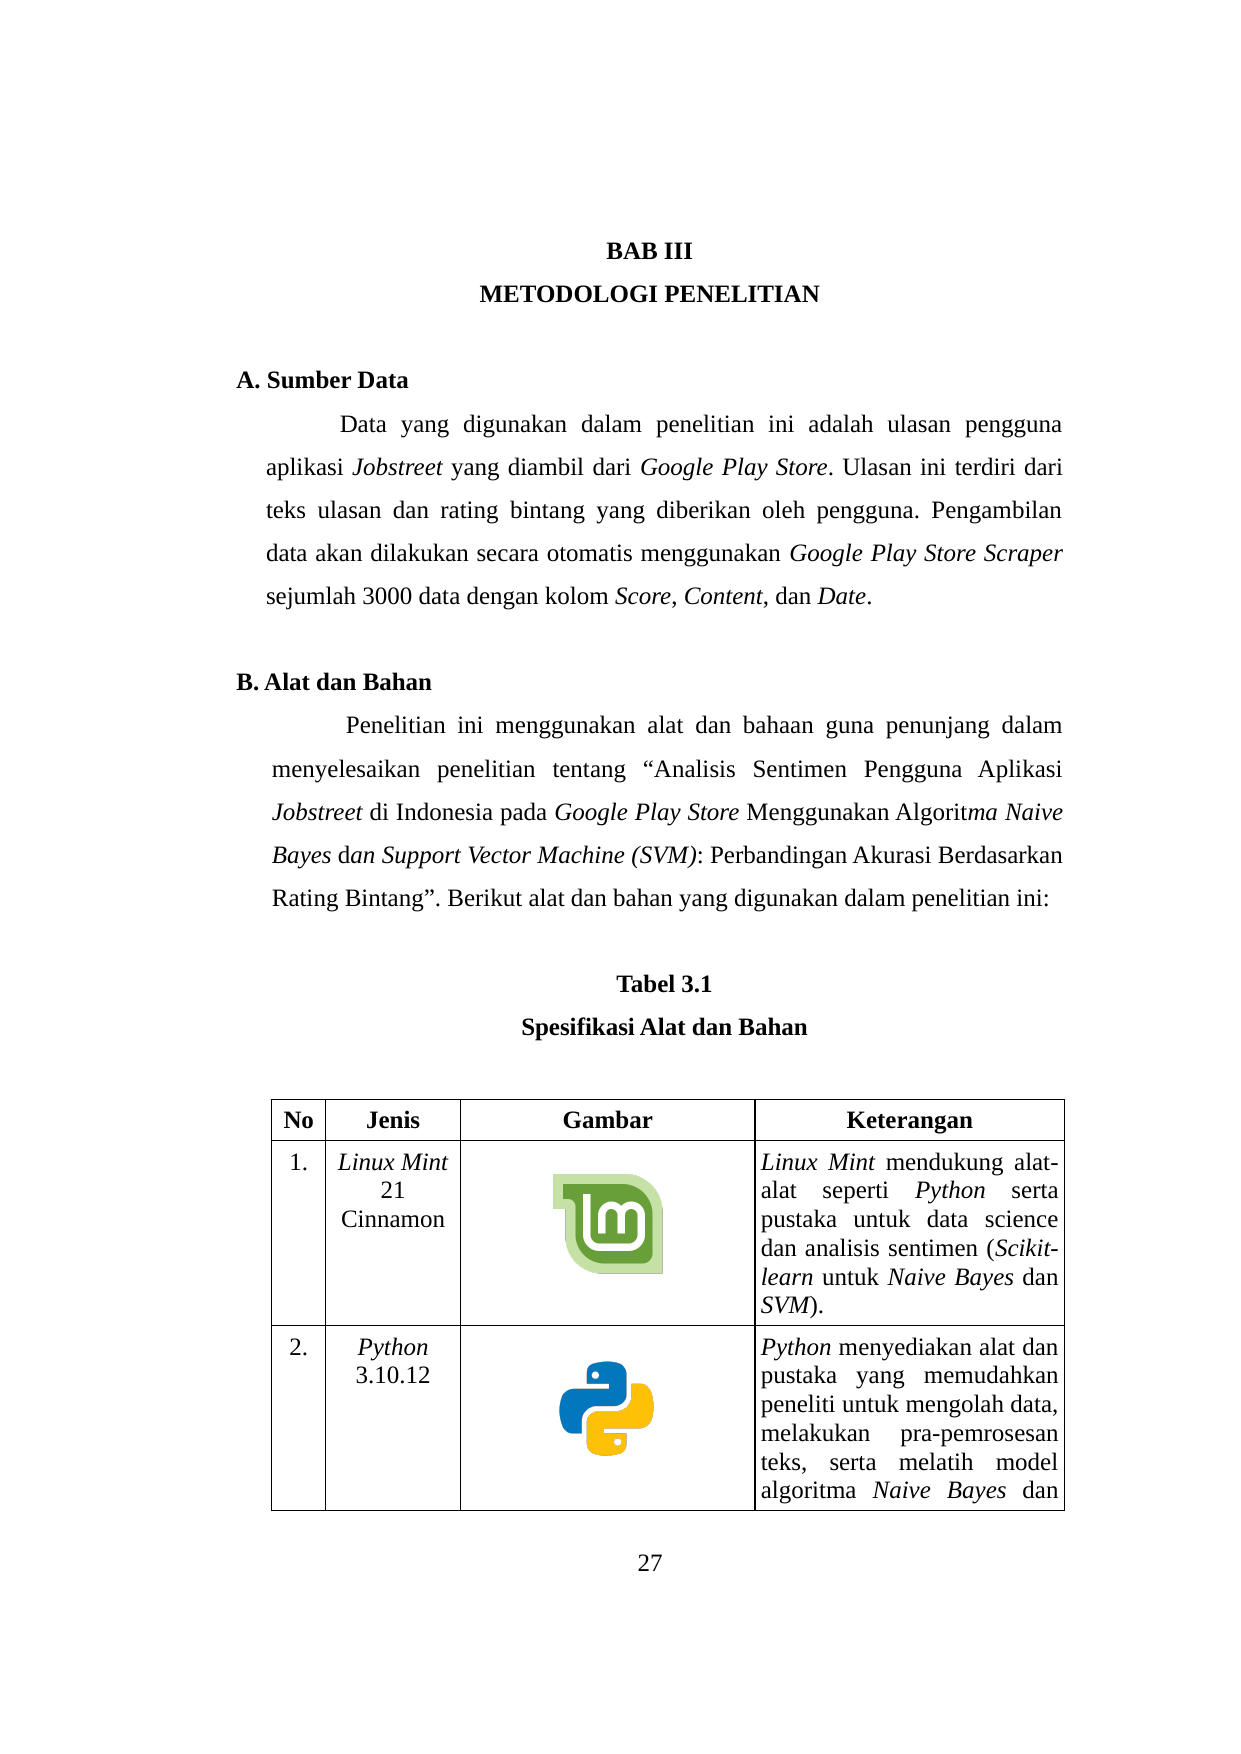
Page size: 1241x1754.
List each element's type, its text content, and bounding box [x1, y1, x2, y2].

table_cell Linux Mint mendukung alat-alat seperti Python serta pustaka untuk data science dan analisis sentimen (Scikit-learn untuk Naive Bayes dan SVM). [756, 1141, 1064, 1325]
text BAB III [236, 236, 1063, 265]
table_cell 1. [272, 1141, 325, 1325]
text Penelitian ini menggunakan alat dan bahaan guna penunjang dalam menyelesaikan penelitian tentang “Analisis Sentimen Pengguna Aplikasi Jobstreet di Indonesia pada Google Play Store Menggunakan Algoritma Naive Bayes dan Support Vector Machine (SVM): Perbandingan Akurasi Berdasarkan Rating Bintang”. Berikut alat dan bahan yang digunakan dalam penelitian ini: [272, 711, 1063, 912]
table_cell 2. [272, 1326, 325, 1510]
table_cell Python 3.10.12 [326, 1326, 460, 1510]
text B. Alat dan Bahan [236, 667, 1063, 696]
table_cell Python menyediakan alat dan pustaka yang memudahkan peneliti untuk mengolah data, melakukan pra-pemrosesan teks, serta melatih model algoritma Naive Bayes dan [756, 1326, 1064, 1510]
table_header Jenis [326, 1100, 460, 1140]
table_cell [461, 1326, 754, 1510]
picture [548, 1349, 667, 1468]
text Data yang digunakan dalam penelitian ini adalah ulasan pengguna aplikasi Jobstreet yang diambil dari Google Play Store. Ulasan ini terdiri dari teks ulasan dan rating bintang yang diberikan oleh pengguna. Pengambilan data akan dilakukan secara otomatis menggunakan Google Play Store Scraper sejumlah 3000 data dengan kolom Score, Content, dan Date. [266, 409, 1063, 610]
picture [548, 1164, 667, 1283]
text Spesifikasi Alat dan Bahan [266, 1012, 1063, 1041]
text A. Sumber Data [236, 366, 1063, 394]
table_cell [461, 1141, 754, 1325]
table_cell Linux Mint 21 Cinnamon [326, 1141, 460, 1325]
text Tabel 3.1 [266, 969, 1063, 998]
table_header Gambar [461, 1100, 754, 1140]
text METODOLOGI PENELITIAN [236, 279, 1063, 308]
table_header Keterangan [756, 1100, 1064, 1140]
table_header No [272, 1100, 325, 1140]
